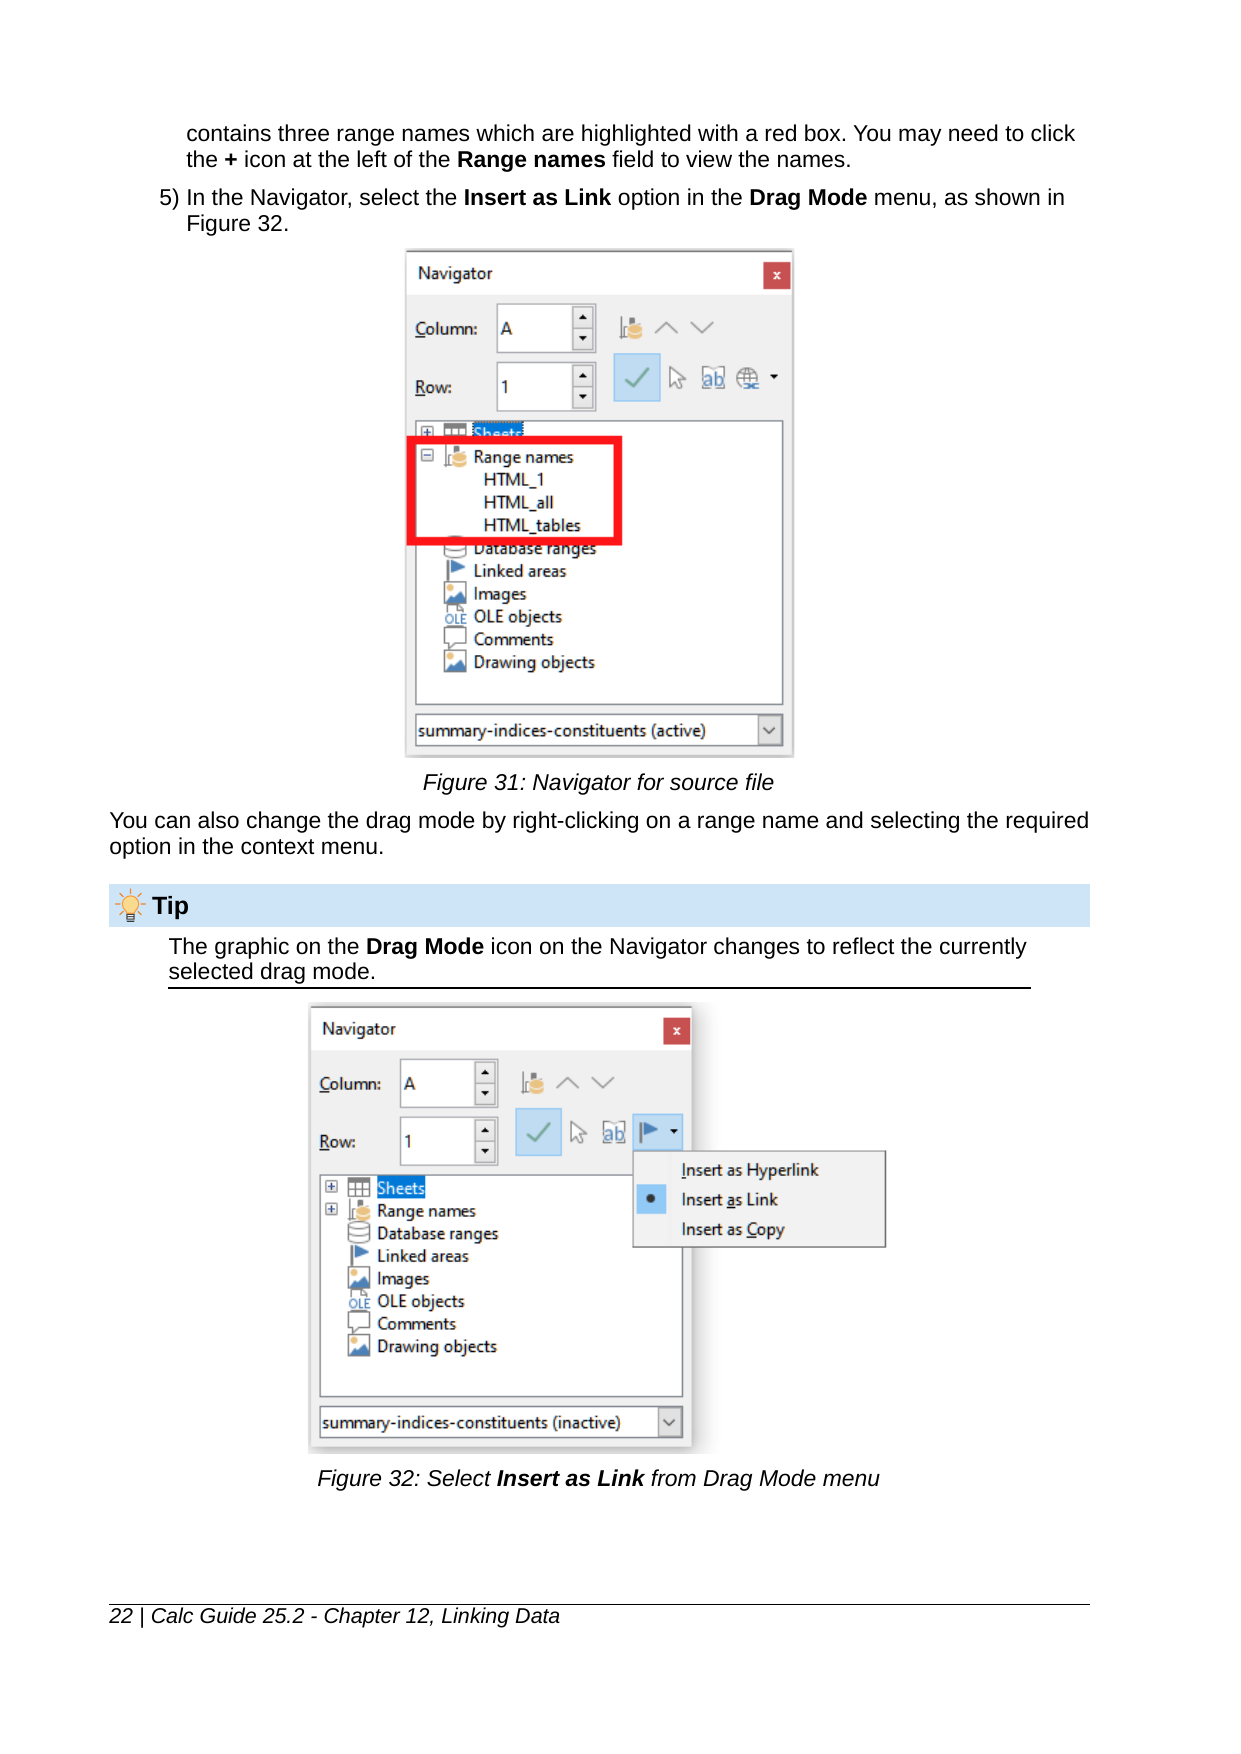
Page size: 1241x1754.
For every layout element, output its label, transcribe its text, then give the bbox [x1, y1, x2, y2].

text You can also change the drag mode by right-clicking on a range name and selecting the required option in the context menu. [109, 808, 1090, 859]
list In the Navigator, select the Insert as Link option in the Drag Mode menu, as shown in Figure 32. [186, 185, 1090, 236]
picture [404, 248, 795, 758]
subtitle Tip [109, 884, 1090, 927]
text Figure 32: Select Insert as Link from Drag Mode menu [308, 1466, 891, 1491]
text The graphic on the Drag Mode icon on the Navigator changes to reflect the currently selected drag mode. [168, 933, 1031, 987]
text Figure 31: Navigator for source file [404, 770, 794, 796]
picture [307, 1002, 892, 1454]
list contains three range names which are highlighted with a red box. You may need to click the + icon at the left of the Range names field to view the names. [186, 121, 1090, 172]
